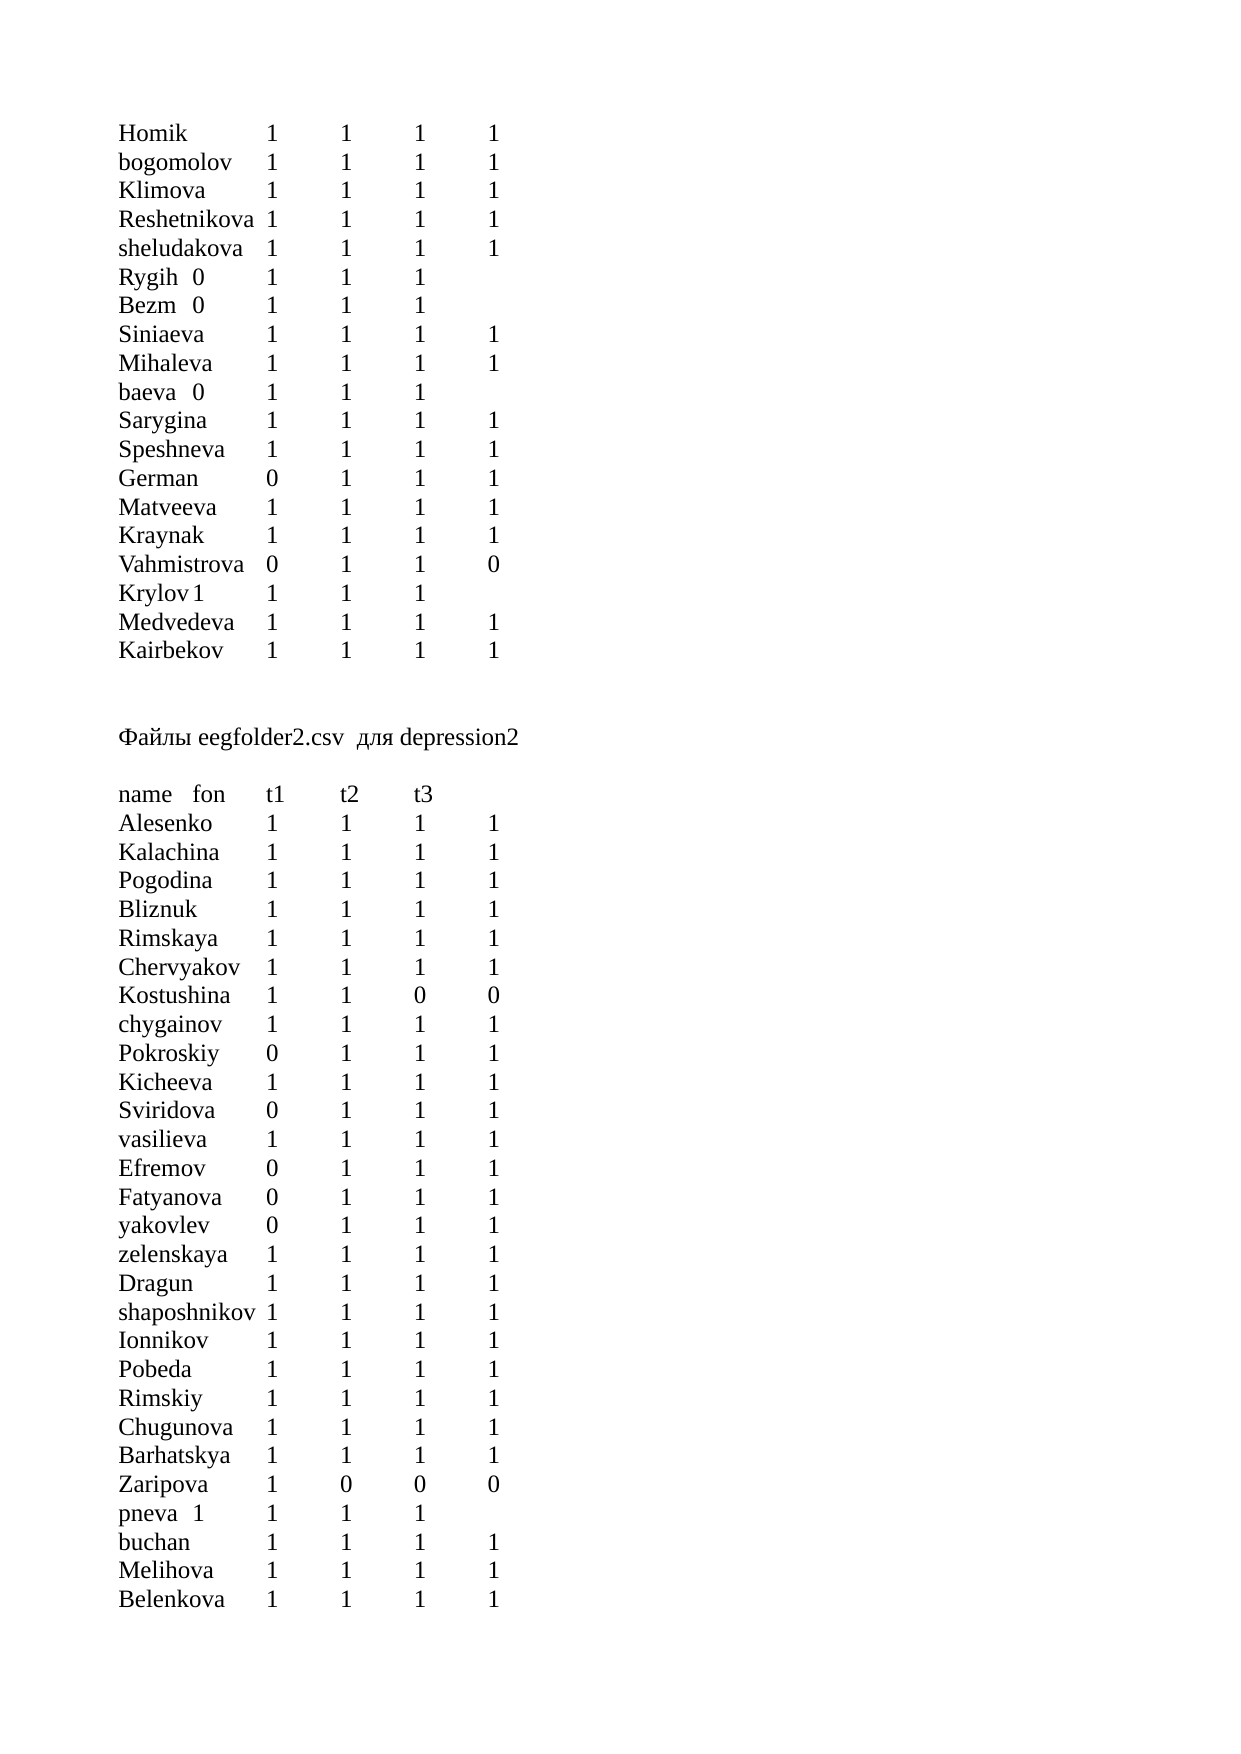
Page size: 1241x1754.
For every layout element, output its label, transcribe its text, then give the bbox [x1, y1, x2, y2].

text Chugunova 1 1 1 1 [118, 1412, 1122, 1441]
text Matveeva 1 1 1 1 [118, 492, 1122, 521]
text yakovlev 0 1 1 1 [118, 1211, 1122, 1239]
text German 0 1 1 1 [118, 463, 1122, 492]
text Siniaeva 1 1 1 1 [118, 319, 1122, 348]
text Pobeda 1 1 1 1 [118, 1354, 1122, 1383]
text Pokroskiy 0 1 1 1 [118, 1038, 1122, 1067]
text bogomolov 1 1 1 1 [118, 147, 1122, 176]
text Barhatskya 1 1 1 1 [118, 1441, 1122, 1469]
text Krylov 1 1 1 1 [118, 578, 1122, 607]
text baeva 0 1 1 1 [118, 377, 1122, 406]
text Sviridova 0 1 1 1 [118, 1096, 1122, 1124]
text Rimskaya 1 1 1 1 [118, 923, 1122, 952]
text Ionnikov 1 1 1 1 [118, 1326, 1122, 1354]
text Kairbekov 1 1 1 1 [118, 636, 1122, 664]
text Fatyanova 0 1 1 1 [118, 1182, 1122, 1211]
text Efremov 0 1 1 1 [118, 1153, 1122, 1182]
text shaposhnikov 1 1 1 1 [118, 1297, 1122, 1326]
text Melihova 1 1 1 1 [118, 1556, 1122, 1584]
text sheludakova 1 1 1 1 [118, 233, 1122, 262]
text Bezm 0 1 1 1 [118, 291, 1122, 319]
text Kraynak 1 1 1 1 [118, 521, 1122, 549]
text vasilieva 1 1 1 1 [118, 1124, 1122, 1153]
text Reshetnikova 1 1 1 1 [118, 204, 1122, 233]
text zelenskaya 1 1 1 1 [118, 1239, 1122, 1268]
text Chervyakov 1 1 1 1 [118, 952, 1122, 981]
text Medvedeva 1 1 1 1 [118, 607, 1122, 636]
text name fon t1 t2 t3 [118, 779, 1122, 808]
text Rimskiy 1 1 1 1 [118, 1383, 1122, 1412]
text Sarygina 1 1 1 1 [118, 406, 1122, 434]
text Pogodina 1 1 1 1 [118, 866, 1122, 894]
text Zaripova 1 0 0 0 [118, 1469, 1122, 1498]
text Homik 1 1 1 1 [118, 118, 1122, 147]
text Rygih 0 1 1 1 [118, 262, 1122, 291]
text Файлы eegfolder2.csv для depression2 [118, 722, 1122, 751]
text Kostushina 1 1 0 0 [118, 981, 1122, 1009]
text buchan 1 1 1 1 [118, 1527, 1122, 1556]
text Dragun 1 1 1 1 [118, 1268, 1122, 1297]
text Bliznuk 1 1 1 1 [118, 894, 1122, 923]
text Vahmistrova 0 1 1 0 [118, 549, 1122, 578]
text Belenkova 1 1 1 1 [118, 1584, 1122, 1613]
text Kicheeva 1 1 1 1 [118, 1067, 1122, 1096]
text Mihaleva 1 1 1 1 [118, 348, 1122, 377]
text Klimova 1 1 1 1 [118, 176, 1122, 204]
text pneva 1 1 1 1 [118, 1498, 1122, 1527]
text Speshneva 1 1 1 1 [118, 434, 1122, 463]
text Alesenko 1 1 1 1 [118, 808, 1122, 837]
text Kalachina 1 1 1 1 [118, 837, 1122, 866]
text chygainov 1 1 1 1 [118, 1009, 1122, 1038]
